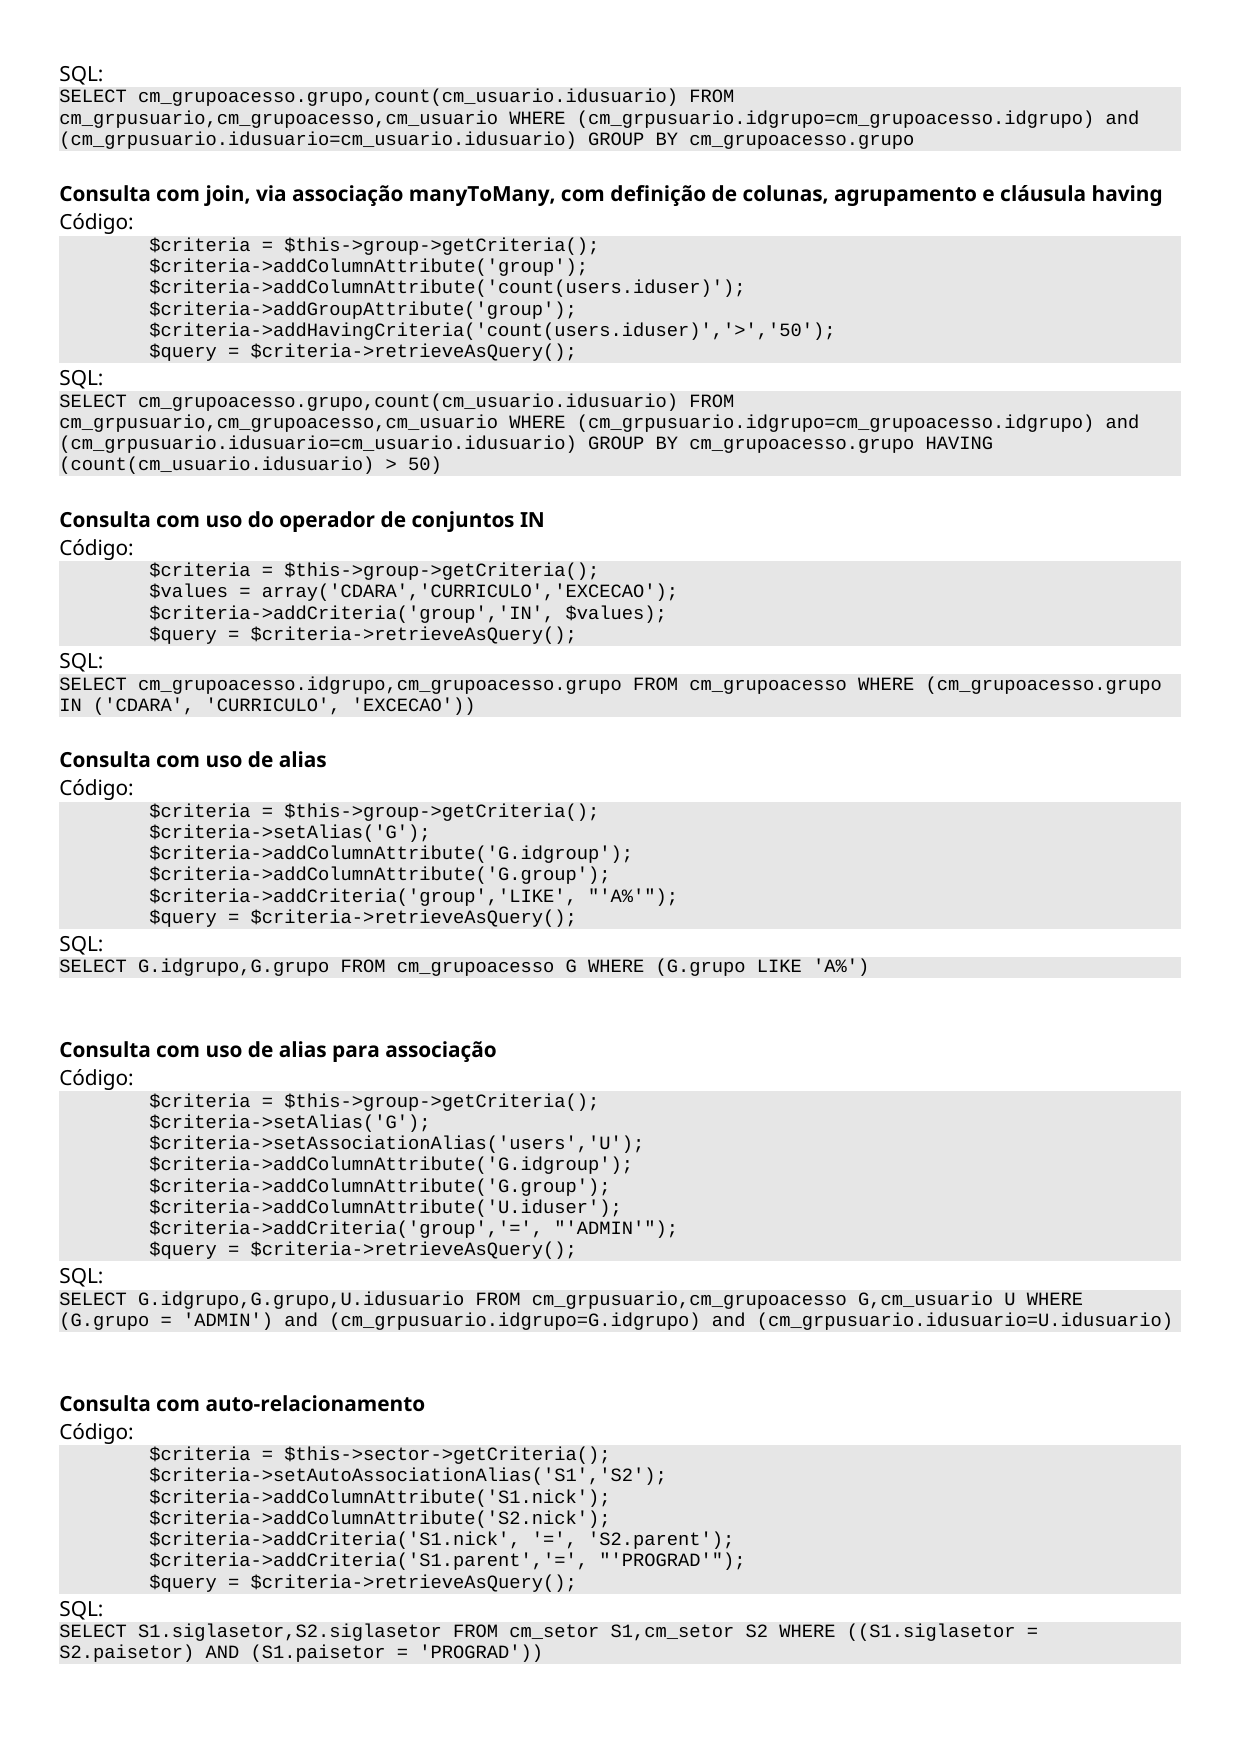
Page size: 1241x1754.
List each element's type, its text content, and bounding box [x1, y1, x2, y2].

text $criteria->setAlias('G'); [59, 823, 1181, 844]
text $criteria->addCriteria('S1.parent','=', "'PROGRAD'"); [59, 1551, 1181, 1573]
text $criteria = $this->group->getCriteria(); [59, 236, 1181, 257]
text $criteria = $this->group->getCriteria(); [59, 561, 1181, 582]
text SELECT G.idgrupo,G.grupo,U.idusuario FROM cm_grpusuario,cm_grupoacesso G,cm_usuario U WHERE (G.grupo = 'ADMIN') and (cm_grpusuario.idgrupo=G.idgrupo) and (cm_grpusuario.idusuario=U.idusuario) [59, 1290, 1181, 1332]
text $criteria->setAutoAssociationAlias('S1','S2'); [59, 1466, 1181, 1488]
text $criteria->setAlias('G'); [59, 1113, 1181, 1134]
text $criteria->addColumnAttribute('group'); [59, 257, 1181, 278]
text $criteria = $this->sector->getCriteria(); [59, 1445, 1181, 1466]
text $criteria->addColumnAttribute('G.idgroup'); [59, 1155, 1181, 1176]
text $criteria->addColumnAttribute('S2.nick'); [59, 1509, 1181, 1530]
text SELECT G.idgrupo,G.grupo FROM cm_grupoacesso G WHERE (G.grupo LIKE 'A%') [59, 957, 1181, 978]
text $query = $criteria->retrieveAsQuery(); [59, 342, 1181, 363]
text $criteria->addColumnAttribute('G.idgroup'); [59, 844, 1181, 865]
text $criteria->addCriteria('group','=', "'ADMIN'"); [59, 1219, 1181, 1240]
text $criteria = $this->group->getCriteria(); [59, 1091, 1181, 1113]
text SELECT cm_grupoacesso.idgrupo,cm_grupoacesso.grupo FROM cm_grupoacesso WHERE (cm_grupoacesso.grupo IN ('CDARA', 'CURRICULO', 'EXCECAO')) [59, 674, 1181, 717]
text SELECT cm_grupoacesso.grupo,count(cm_usuario.idusuario) FROM cm_grpusuario,cm_grupoacesso,cm_usuario WHERE (cm_grpusuario.idgrupo=cm_grupoacesso.idgrupo) and (cm_grpusuario.idusuario=cm_usuario.idusuario) GROUP BY cm_grupoacesso.grupo HAVING (count(cm_usuario.idusuario) > 50) [59, 391, 1181, 476]
text Código: [59, 773, 1181, 802]
text Consulta com join, via associação manyToMany, com definição de colunas, agrupamento e cláusula having [59, 179, 1181, 207]
text SELECT cm_grupoacesso.grupo,count(cm_usuario.idusuario) FROM cm_grpusuario,cm_grupoacesso,cm_usuario WHERE (cm_grpusuario.idgrupo=cm_grupoacesso.idgrupo) and (cm_grpusuario.idusuario=cm_usuario.idusuario) GROUP BY cm_grupoacesso.grupo [59, 87, 1181, 151]
text SQL: [59, 59, 1181, 87]
text Código: [59, 1417, 1181, 1445]
text $query = $criteria->retrieveAsQuery(); [59, 908, 1181, 929]
text Consulta com uso do operador de conjuntos IN [59, 505, 1181, 533]
text $criteria->addColumnAttribute('S1.nick'); [59, 1488, 1181, 1509]
text Consulta com uso de alias [59, 745, 1181, 773]
text SQL: [59, 929, 1181, 957]
text Código: [59, 1063, 1181, 1091]
text Código: [59, 533, 1181, 561]
text $criteria->addCriteria('S1.nick', '=', 'S2.parent'); [59, 1530, 1181, 1551]
text SQL: [59, 1594, 1181, 1622]
text $query = $criteria->retrieveAsQuery(); [59, 625, 1181, 646]
text $criteria->setAssociationAlias('users','U'); [59, 1134, 1181, 1155]
text $criteria->addGroupAttribute('group'); [59, 299, 1181, 321]
text $criteria = $this->group->getCriteria(); [59, 802, 1181, 823]
text $criteria->addCriteria('group','IN', $values); [59, 604, 1181, 625]
text $criteria->addColumnAttribute('U.iduser'); [59, 1198, 1181, 1219]
text $query = $criteria->retrieveAsQuery(); [59, 1240, 1181, 1261]
text Código: [59, 207, 1181, 236]
text SQL: [59, 646, 1181, 674]
text Consulta com auto-relacionamento [59, 1389, 1181, 1417]
text $query = $criteria->retrieveAsQuery(); [59, 1573, 1181, 1594]
text SELECT S1.siglasetor,S2.siglasetor FROM cm_setor S1,cm_setor S2 WHERE ((S1.siglasetor = S2.paisetor) AND (S1.paisetor = 'PROGRAD')) [59, 1622, 1181, 1664]
text Consulta com uso de alias para associação [59, 1035, 1181, 1063]
text SQL: [59, 1261, 1181, 1290]
text $criteria->addColumnAttribute('G.group'); [59, 1176, 1181, 1198]
text SQL: [59, 363, 1181, 391]
text $criteria->addColumnAttribute('G.group'); [59, 865, 1181, 887]
text $criteria->addHavingCriteria('count(users.iduser)','>','50'); [59, 321, 1181, 342]
text $criteria->addCriteria('group','LIKE', "'A%'"); [59, 887, 1181, 908]
text $values = array('CDARA','CURRICULO','EXCECAO'); [59, 582, 1181, 604]
text $criteria->addColumnAttribute('count(users.iduser)'); [59, 278, 1181, 299]
